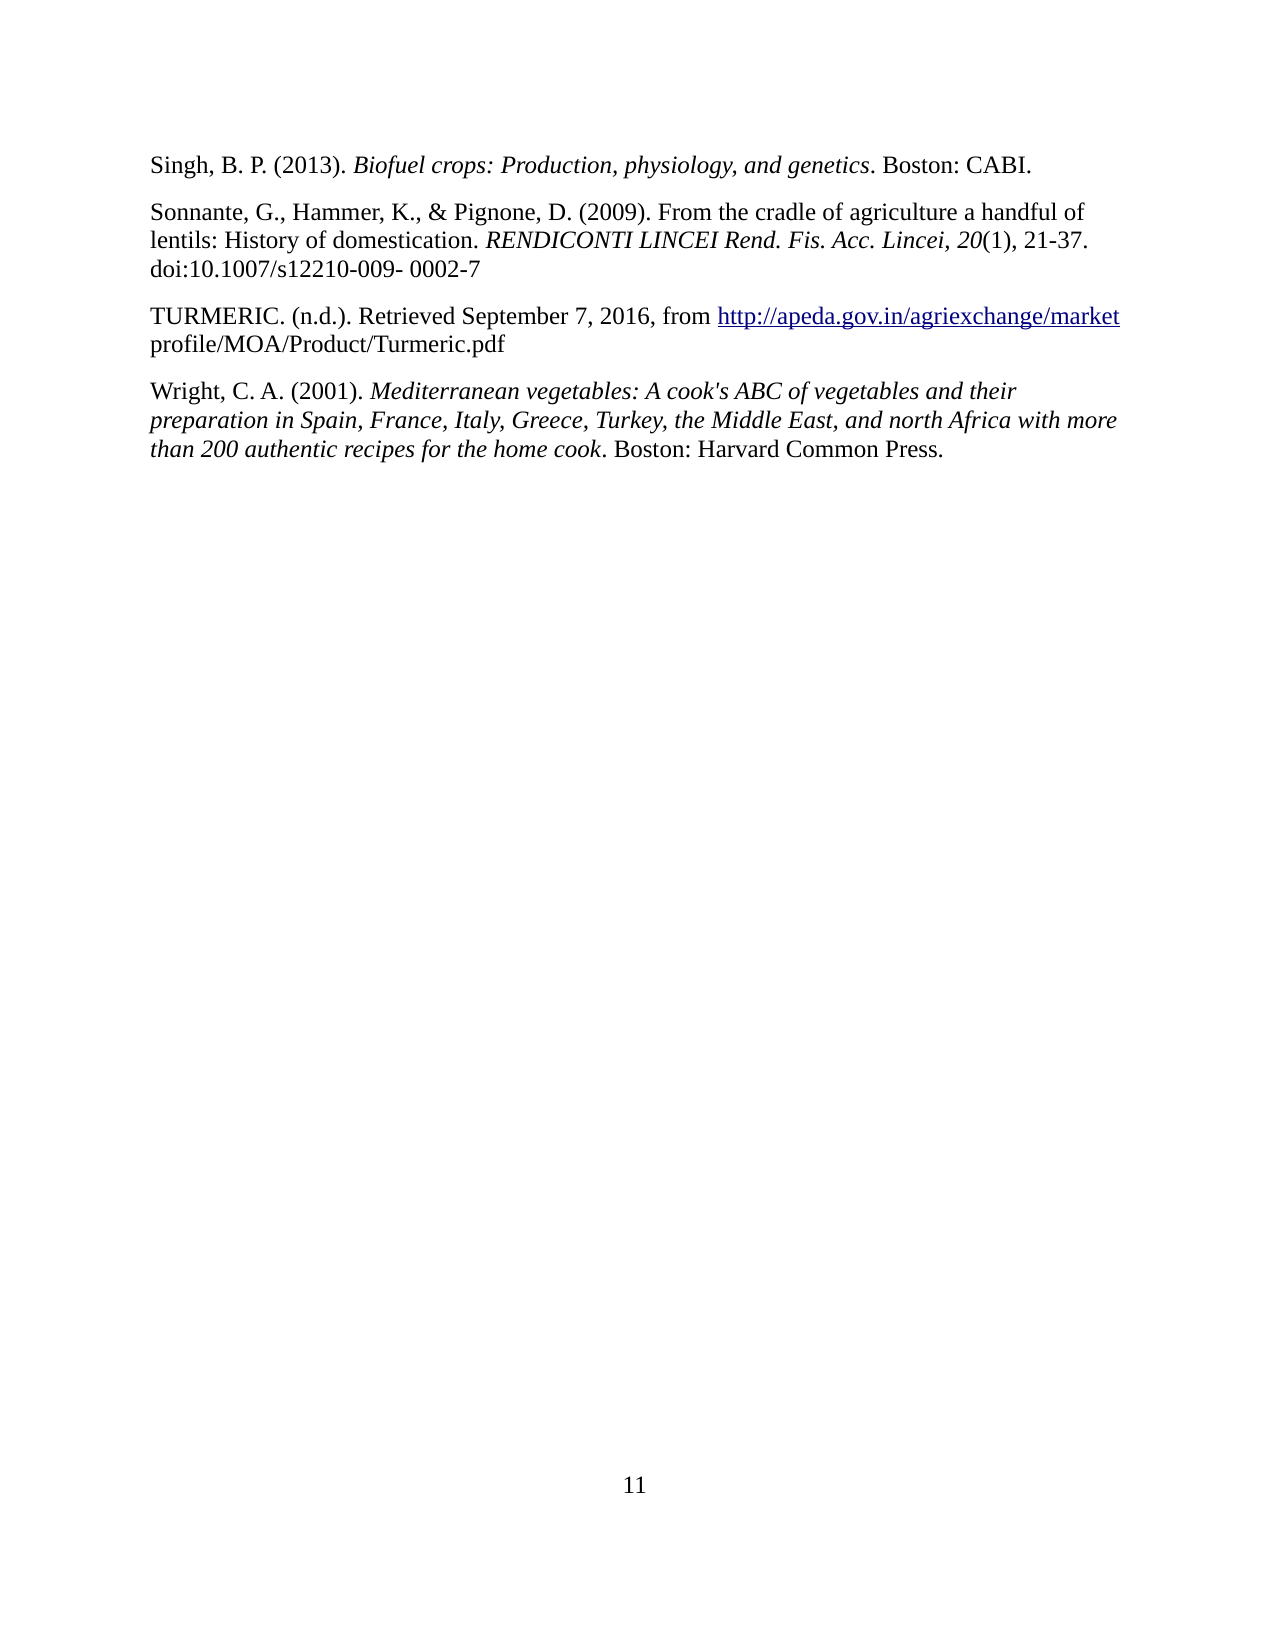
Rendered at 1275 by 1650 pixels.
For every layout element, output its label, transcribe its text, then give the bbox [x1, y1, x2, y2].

text Singh, B. P. (2013). Biofuel crops: Production, physiology, and genetics. Boston: CABI. [150, 150, 1125, 179]
text Sonnante, G., Hammer, K., & Pignone, D. (2009). From the cradle of agriculture a handful of lentils: History of domestication. RENDICONTI LINCEI Rend. Fis. Acc. Lincei, 20(1), 21-37. doi:10.1007/s12210-009- 0002-7 [150, 197, 1125, 283]
text Wright, C. A. (2001). Mediterranean vegetables: A cook's ABC of vegetables and their preparation in Spain, France, Italy, Greece, Turkey, the Middle East, and north Africa with more than 200 authentic recipes for the home cook. Boston: Harvard Common Press. [150, 376, 1125, 462]
text TURMERIC. (n.d.). Retrieved September 7, 2016, from http://apeda.gov.in/agriexchange/market profile/MOA/Product/Turmeric.pdf [150, 301, 1125, 358]
